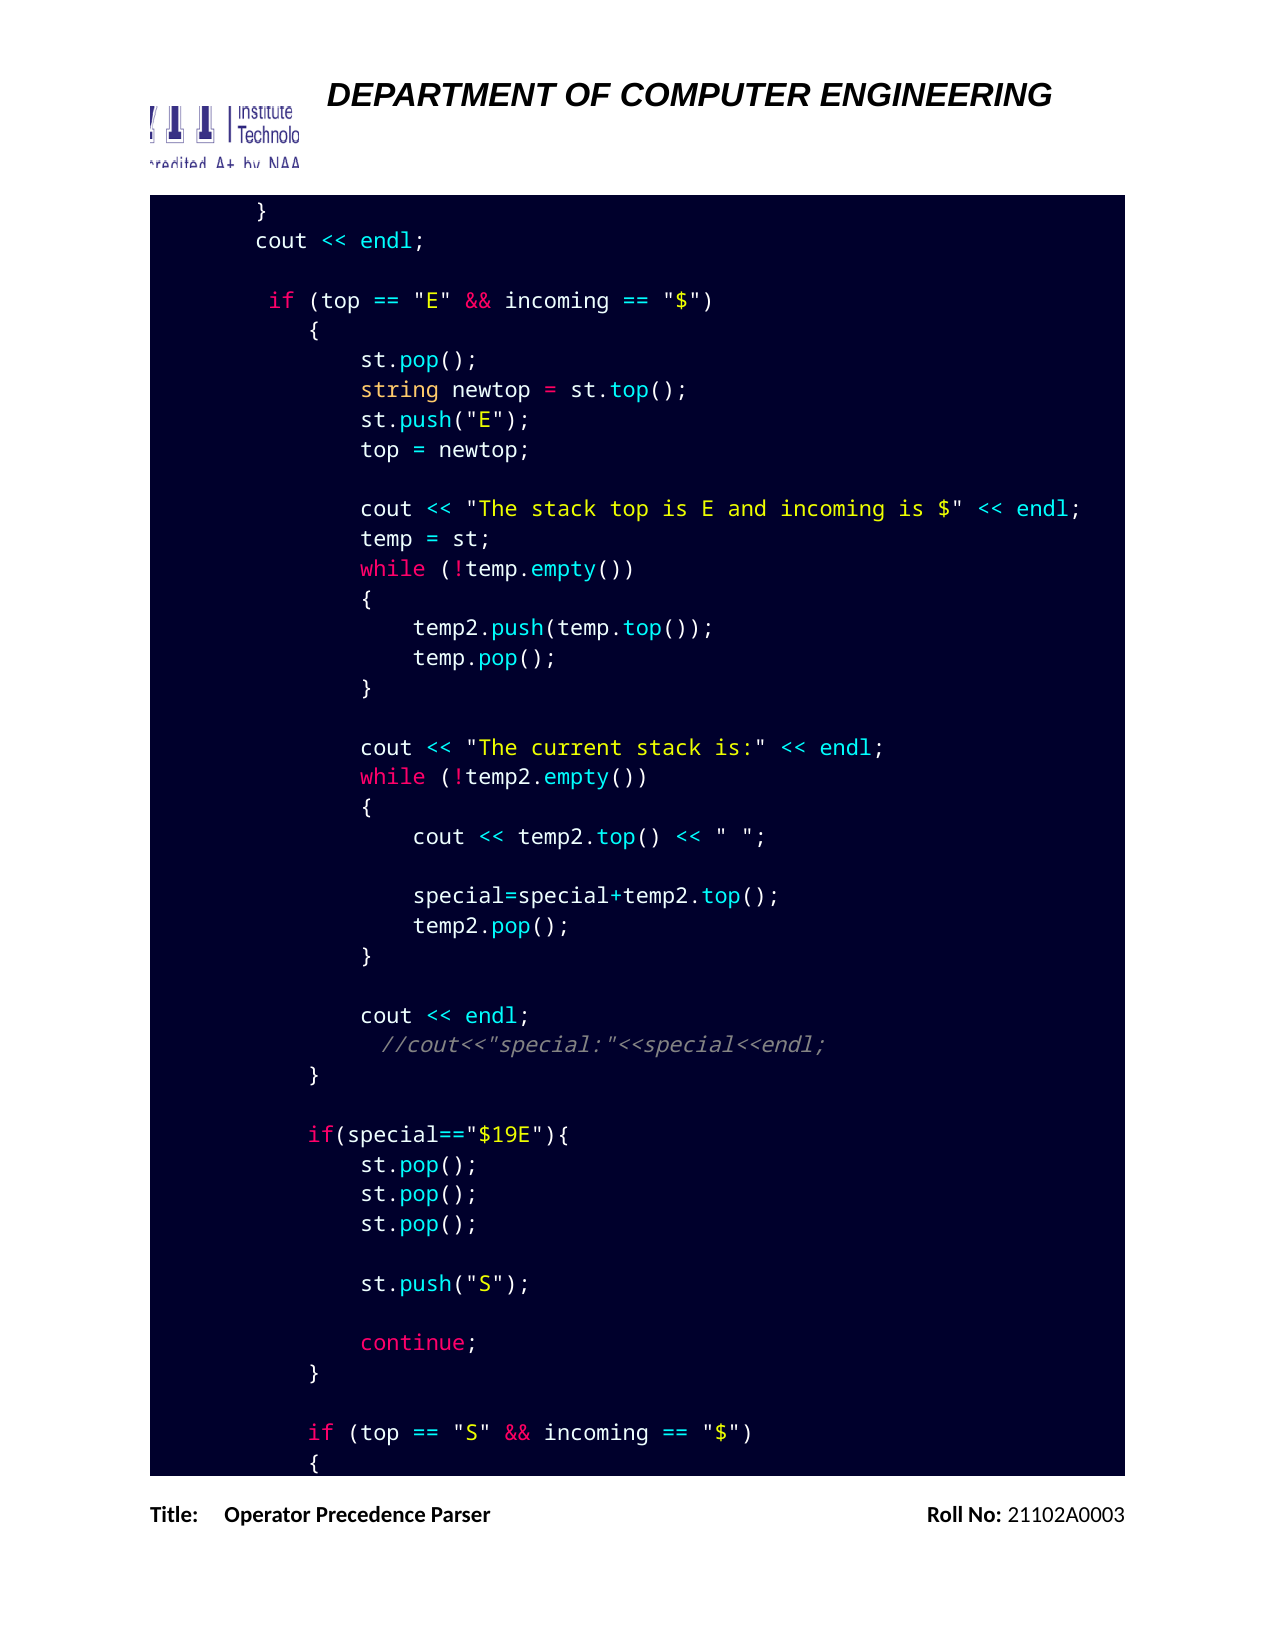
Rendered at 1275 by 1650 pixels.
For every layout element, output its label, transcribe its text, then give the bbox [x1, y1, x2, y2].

text cout << endl; [150, 999, 1125, 1029]
text string newtop = st.top(); [150, 374, 1125, 404]
text while (!temp2.empty()) [150, 761, 1125, 791]
text while (!temp.empty()) [150, 553, 1125, 582]
text temp.pop(); [150, 642, 1125, 672]
text temp = st; [150, 523, 1125, 553]
text } [150, 195, 1125, 225]
text } [150, 1059, 1125, 1089]
text { [150, 582, 1125, 612]
text if (top == "E" && incoming == "$") [150, 284, 1125, 314]
text //cout<<"special:"<<special<<endl; [150, 1029, 1125, 1059]
text st.pop(); [150, 344, 1125, 374]
text st.pop(); [150, 1178, 1125, 1208]
text st.push("S"); [150, 1268, 1125, 1297]
text continue; [150, 1327, 1125, 1357]
text temp2.push(temp.top()); [150, 612, 1125, 642]
text special=special+temp2.top(); [150, 880, 1125, 910]
text st.pop(); [150, 1208, 1125, 1238]
text { [150, 1446, 1125, 1476]
text st.pop(); [150, 1148, 1125, 1178]
text } [150, 672, 1125, 702]
text cout << "The stack top is E and incoming is $" << endl; [150, 493, 1125, 523]
text { [150, 791, 1125, 821]
text if(special=="$19E"){ [150, 1119, 1125, 1148]
text if (top == "S" && incoming == "$") [150, 1417, 1125, 1446]
text } [150, 1357, 1125, 1387]
text st.push("E"); [150, 404, 1125, 433]
text { [150, 314, 1125, 344]
text cout << "The current stack is:" << endl; [150, 731, 1125, 761]
text cout << temp2.top() << " "; [150, 821, 1125, 851]
text temp2.pop(); [150, 910, 1125, 940]
text top = newtop; [150, 433, 1125, 463]
text } [150, 940, 1125, 970]
text cout << endl; [150, 225, 1125, 255]
